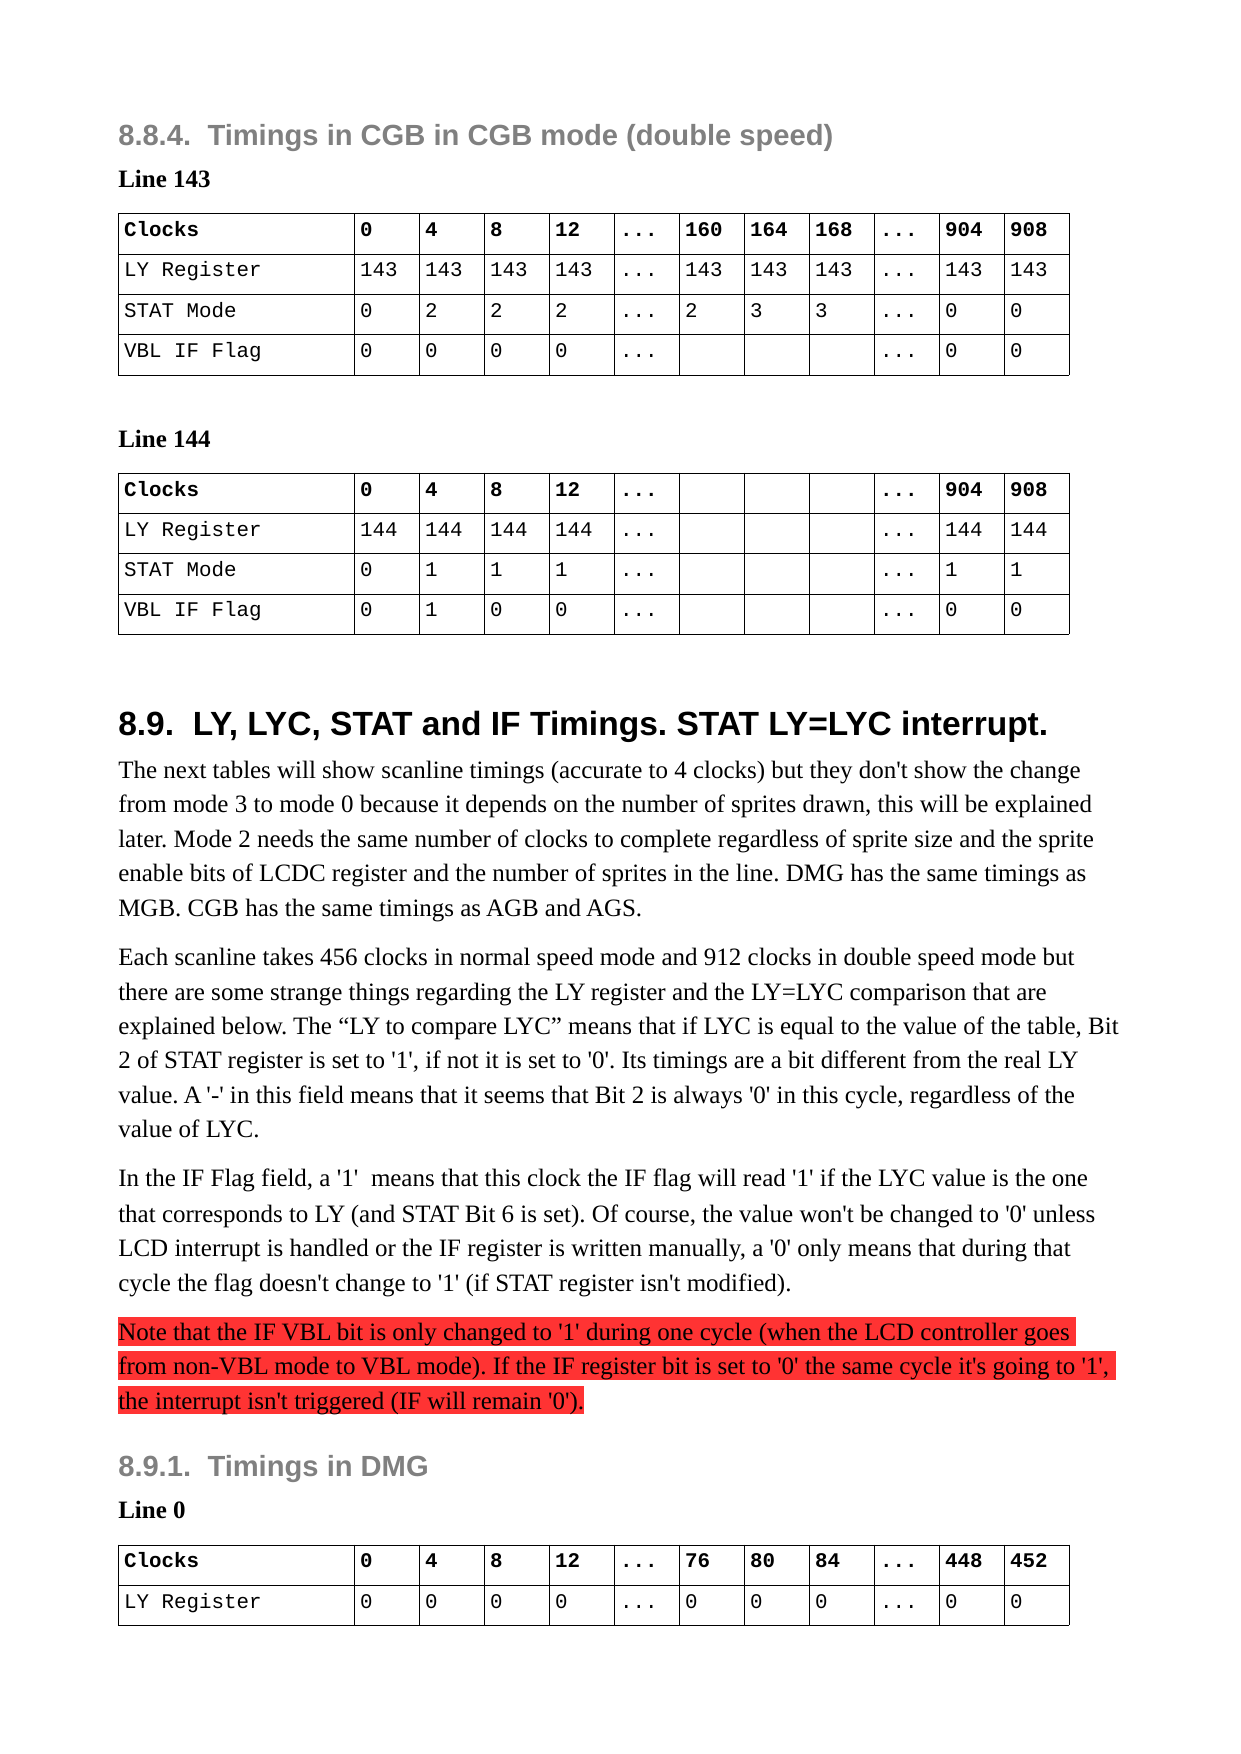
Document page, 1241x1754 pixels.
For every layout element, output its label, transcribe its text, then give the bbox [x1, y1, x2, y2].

table_cell 143 [1005, 255, 1069, 294]
table_cell VBL IF Flag [119, 335, 354, 374]
table_cell ... [875, 255, 939, 294]
table_cell 2 [485, 295, 549, 334]
text In the IF Flag field, a '1' means that this clock the IF flag will read '1' if the LYC value is the one that corresponds to LY (and STAT Bit 6 is set). Of course, the value won't be changed to '0' unless LCD interrupt is handled or the IF register is written manually, a '0' only means that during that cycle the flag doesn't change to '1' (if STAT register isn't modified). [118, 1163, 1122, 1297]
table_cell ... [875, 335, 939, 374]
table_cell 0 [810, 1586, 874, 1625]
text Line 143 [118, 164, 1122, 193]
table_header 80 [745, 1546, 809, 1585]
table_header 4 [420, 474, 484, 513]
table_cell [745, 514, 809, 553]
table_cell 0 [1005, 295, 1069, 334]
table_cell 143 [485, 255, 549, 294]
table_header ... [875, 214, 939, 253]
table_header ... [615, 474, 679, 513]
table_cell ... [875, 514, 939, 553]
table_cell 0 [940, 335, 1004, 374]
table_cell 1 [420, 554, 484, 594]
table_cell 143 [810, 255, 874, 294]
table_header 0 [355, 474, 419, 513]
table_cell 1 [940, 554, 1004, 594]
table_header ... [615, 214, 679, 253]
table_cell STAT Mode [119, 554, 354, 594]
table_header 4 [420, 1546, 484, 1585]
table_cell LY Register [119, 255, 354, 294]
table_header 904 [940, 214, 1004, 253]
table_cell [745, 595, 809, 634]
table_cell 1 [1005, 554, 1069, 594]
table_cell ... [875, 554, 939, 594]
table_header ... [875, 1546, 939, 1585]
table_cell ... [875, 295, 939, 334]
table_header 8 [485, 474, 549, 513]
table_cell 143 [420, 255, 484, 294]
table_cell 2 [680, 295, 744, 334]
table_cell 143 [550, 255, 614, 294]
table_header ... [615, 1546, 679, 1585]
table_cell 0 [1005, 1586, 1069, 1625]
text Line 144 [118, 424, 1122, 452]
text Note that the IF VBL bit is only changed to '1' during one cycle (when the LCD controller goes from non-VBL mode to VBL mode). If the IF register bit is set to '0' the same cycle it's going to '1', the interrupt isn't triggered (IF will remain '0'). [118, 1317, 1122, 1414]
table_header 164 [745, 214, 809, 253]
table_cell 3 [810, 295, 874, 334]
table_cell [745, 554, 809, 594]
table_cell 3 [745, 295, 809, 334]
table_cell 2 [420, 295, 484, 334]
table_cell 0 [550, 1586, 614, 1625]
table_header [680, 474, 744, 513]
table_cell 143 [355, 255, 419, 294]
table_header 908 [1005, 214, 1069, 253]
table_header 168 [810, 214, 874, 253]
table_header 8 [485, 1546, 549, 1585]
table_cell ... [615, 335, 679, 374]
table_cell 144 [485, 514, 549, 553]
table_cell 0 [940, 1586, 1004, 1625]
table_header 76 [680, 1546, 744, 1585]
table_cell [810, 335, 874, 374]
table_cell 0 [485, 335, 549, 374]
table_cell ... [875, 1586, 939, 1625]
table_cell ... [615, 295, 679, 334]
text Each scanline takes 456 clocks in normal speed mode and 912 clocks in double speed mode but there are some strange things regarding the LY register and the LY=LYC comparison that are explained below. The “LY to compare LYC” means that if LYC is equal to the value of the table, Bit 2 of STAT register is set to '1', if not it is set to '0'. Its timings are a bit different from the real LY value. A '-' in this field means that it seems that Bit 2 is always '0' in this cycle, regardless of the value of LYC. [118, 942, 1122, 1143]
table_header 160 [680, 214, 744, 253]
table_header Clocks [119, 474, 354, 513]
table_cell ... [875, 595, 939, 634]
table_cell ... [615, 1586, 679, 1625]
table_cell 1 [485, 554, 549, 594]
table_cell 0 [680, 1586, 744, 1625]
table_cell [810, 514, 874, 553]
table_header 12 [550, 214, 614, 253]
table_cell [680, 514, 744, 553]
table_header Clocks [119, 214, 354, 253]
table_cell 144 [1005, 514, 1069, 553]
table_cell [810, 554, 874, 594]
table_header 908 [1005, 474, 1069, 513]
table_cell 0 [550, 595, 614, 634]
table_cell 1 [550, 554, 614, 594]
table_header 12 [550, 474, 614, 513]
table_cell 0 [940, 295, 1004, 334]
table_cell 144 [940, 514, 1004, 553]
text Line 0 [118, 1496, 1122, 1524]
table_cell 0 [355, 595, 419, 634]
table_cell [745, 335, 809, 374]
table_cell 144 [355, 514, 419, 553]
table_cell [680, 595, 744, 634]
table_cell [810, 595, 874, 634]
table_cell 0 [940, 595, 1004, 634]
table_cell ... [615, 514, 679, 553]
table_cell 143 [940, 255, 1004, 294]
table_cell 0 [355, 1586, 419, 1625]
text The next tables will show scanline timings (accurate to 4 clocks) but they don't show the change from mode 3 to mode 0 because it depends on the number of sprites drawn, this will be explained later. Mode 2 needs the same number of clocks to complete regardless of sprite size and the sprite enable bits of LCDC register and the number of sprites in the line. DMG has the same timings as MGB. CGB has the same timings as AGB and AGS. [118, 755, 1122, 922]
table_header 8 [485, 214, 549, 253]
table_header 452 [1005, 1546, 1069, 1585]
subtitle Timings in CGB in CGB mode (double speed) [118, 118, 1122, 152]
table_cell 0 [1005, 335, 1069, 374]
table_header [745, 474, 809, 513]
table_cell [680, 335, 744, 374]
table_cell ... [615, 595, 679, 634]
table_header 84 [810, 1546, 874, 1585]
table_cell 0 [485, 1586, 549, 1625]
table_header ... [875, 474, 939, 513]
table_cell 1 [420, 595, 484, 634]
table_header 448 [940, 1546, 1004, 1585]
table_cell ... [615, 255, 679, 294]
table_cell 0 [420, 1586, 484, 1625]
table_cell 144 [550, 514, 614, 553]
subtitle Timings in DMG [118, 1449, 1122, 1483]
table_cell 0 [745, 1586, 809, 1625]
table_header 4 [420, 214, 484, 253]
table_cell 0 [550, 335, 614, 374]
table_cell 143 [745, 255, 809, 294]
table_header [810, 474, 874, 513]
subtitle LY, LYC, STAT and IF Timings. STAT LY=LYC interrupt. [118, 704, 1122, 743]
table_header 0 [355, 1546, 419, 1585]
table_cell 0 [355, 335, 419, 374]
table_cell 0 [420, 335, 484, 374]
table_cell [680, 554, 744, 594]
table_cell LY Register [119, 1586, 354, 1625]
table_cell STAT Mode [119, 295, 354, 334]
table_header 0 [355, 214, 419, 253]
table_header Clocks [119, 1546, 354, 1585]
table_header 12 [550, 1546, 614, 1585]
table_cell 0 [355, 554, 419, 594]
table_cell VBL IF Flag [119, 595, 354, 634]
table_cell 2 [550, 295, 614, 334]
table_cell 143 [680, 255, 744, 294]
table_cell 144 [420, 514, 484, 553]
table_header 904 [940, 474, 1004, 513]
table_cell ... [615, 554, 679, 594]
table_cell 0 [485, 595, 549, 634]
table_cell 0 [1005, 595, 1069, 634]
table_cell 0 [355, 295, 419, 334]
table_cell LY Register [119, 514, 354, 553]
